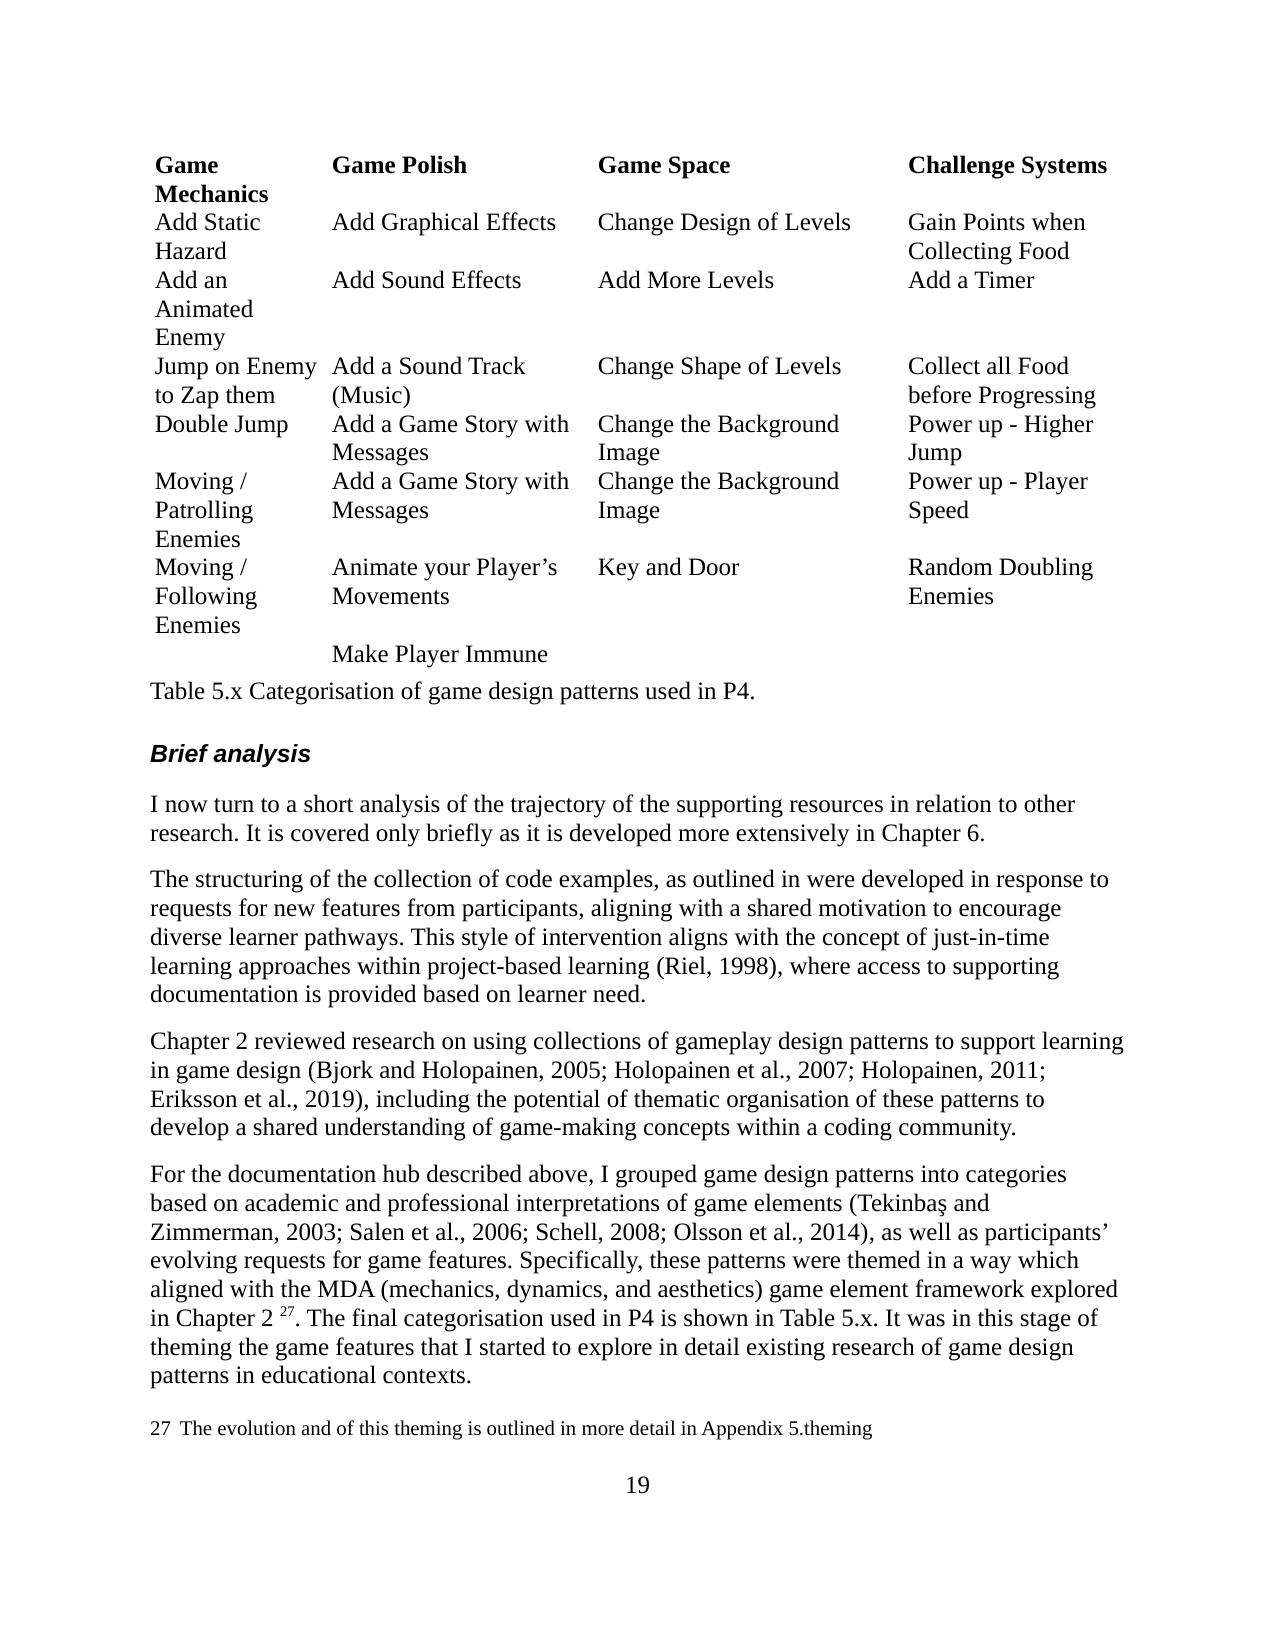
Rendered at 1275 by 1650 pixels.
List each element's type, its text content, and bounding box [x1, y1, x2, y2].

text For the documentation hub described above, I grouped game design patterns into categories based on academic and professional interpretations of game elements (Tekinbaş and Zimmerman, 2003; Salen et al., 2006; Schell, 2008; Olsson et al., 2014), as well as participants’ evolving requests for game features. Specifically, these patterns were themed in a way which aligned with the MDA (mechanics, dynamics, and aesthetics) game element framework explored in Chapter 2 . The final categorisation used in P4 is shown in Table 5.x. It was in this stage of theming the game features that I started to explore in detail existing research of game design patterns in educational contexts. [150, 1159, 1125, 1389]
text The evolution and of this theming is outlined in more detail in Appendix 5.theming [150, 1416, 1125, 1440]
table_cell Add a Sound Track (Music) [327, 351, 593, 409]
table_header Game Polish [327, 150, 593, 207]
table_cell Change the Background Image [593, 409, 903, 466]
text Chapter 2 reviewed research on using collections of gameplay design patterns to support learning in game design (Bjork and Holopainen, 2005; Holopainen et al., 2007; Holopainen, 2011; Eriksson et al., 2019), including the potential of thematic organisation of these patterns to develop a shared understanding of game-making concepts within a coding community. [150, 1026, 1125, 1141]
table_cell Change Shape of Levels [593, 351, 903, 409]
table_cell Key and Door [593, 553, 903, 639]
table_cell Add Static Hazard [150, 208, 327, 265]
table_cell Add a Game Story with Messages [327, 409, 593, 466]
table_header Game Space [593, 150, 903, 207]
table_cell [150, 639, 327, 667]
table_cell [593, 639, 903, 667]
table_cell Power up - Player Speed [903, 466, 1125, 552]
text I now turn to a short analysis of the trajectory of the supporting resources in relation to other research. It is covered only briefly as it is developed more extensively in Chapter 6. [150, 789, 1125, 847]
table_cell Power up - Higher Jump [903, 409, 1125, 466]
table_cell Add a Timer [903, 265, 1125, 351]
table_header Challenge Systems [903, 150, 1125, 207]
subtitle Brief analysis [150, 739, 1125, 768]
table_cell Add a Game Story with Messages [327, 466, 593, 552]
table_cell Double Jump [150, 409, 327, 466]
table_cell Change the Background Image [593, 466, 903, 552]
table_cell Add Sound Effects [327, 265, 593, 351]
table_cell Add Graphical Effects [327, 208, 593, 265]
table_cell Jump on Enemy to Zap them [150, 351, 327, 409]
table_cell Animate your Player’s Movements [327, 553, 593, 639]
table_cell [903, 639, 1125, 667]
table_cell Moving / Patrolling Enemies [150, 466, 327, 552]
text Table 5.x Categorisation of game design patterns used in P4. [150, 676, 1125, 705]
table_cell Add an Animated Enemy [150, 265, 327, 351]
table_cell Change Design of Levels [593, 208, 903, 265]
table_cell Make Player Immune [327, 639, 593, 667]
table_cell Moving / Following Enemies [150, 553, 327, 639]
table_cell Random Doubling Enemies [903, 553, 1125, 639]
table_cell Add More Levels [593, 265, 903, 351]
table_header Game Mechanics [150, 150, 327, 207]
table_cell Gain Points when Collecting Food [903, 208, 1125, 265]
table_cell Collect all Food before Progressing [903, 351, 1125, 409]
text The structuring of the collection of code examples, as outlined in were developed in response to requests for new features from participants, aligning with a shared motivation to encourage diverse learner pathways. This style of intervention aligns with the concept of just-in-time learning approaches within project-based learning (Riel, 1998), where access to supporting documentation is provided based on learner need. [150, 864, 1125, 1008]
